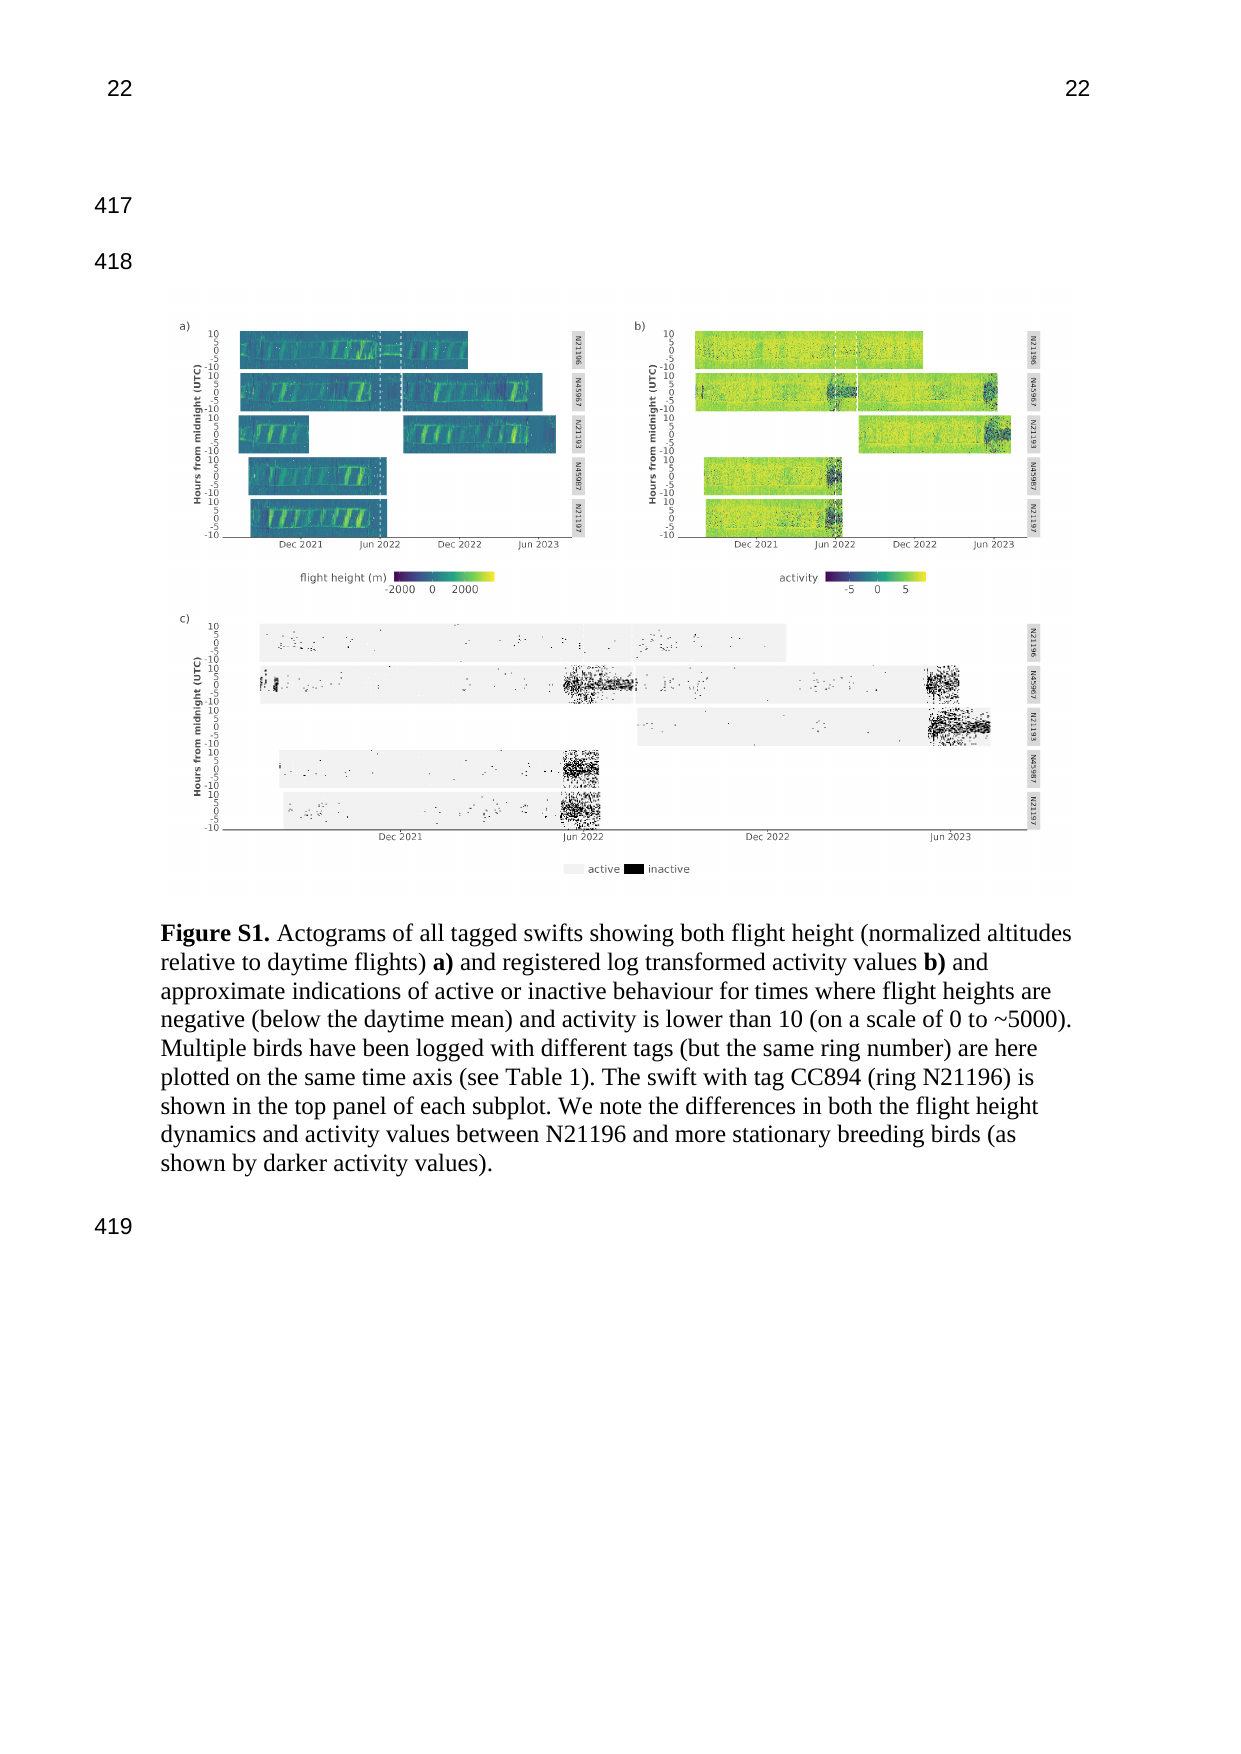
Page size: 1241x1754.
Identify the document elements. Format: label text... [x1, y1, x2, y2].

table_cell Figure S1. Actograms of all tagged swifts showing both flight height (normalized altitudes relative to daytime flights) a) and registered log transformed activity values b) and approximate indications of active or inactive behaviour for times where flight heights are negative (below the daytime mean) and activity is lower than 10 (on a scale of 0 to ~5000). Multiple birds have been logged with different tags (but the same ring number) are here plotted on the same time axis (see Table 1). The swift with tag CC894 (ring N21196) is shown in the top panel of each subplot. We note the differences in both the flight height dynamics and activity values between N21196 and more stationary breeding birds (as shown by darker activity values). [150, 908, 1091, 1187]
table_header [150, 277, 1091, 908]
picture [161, 287, 1079, 898]
